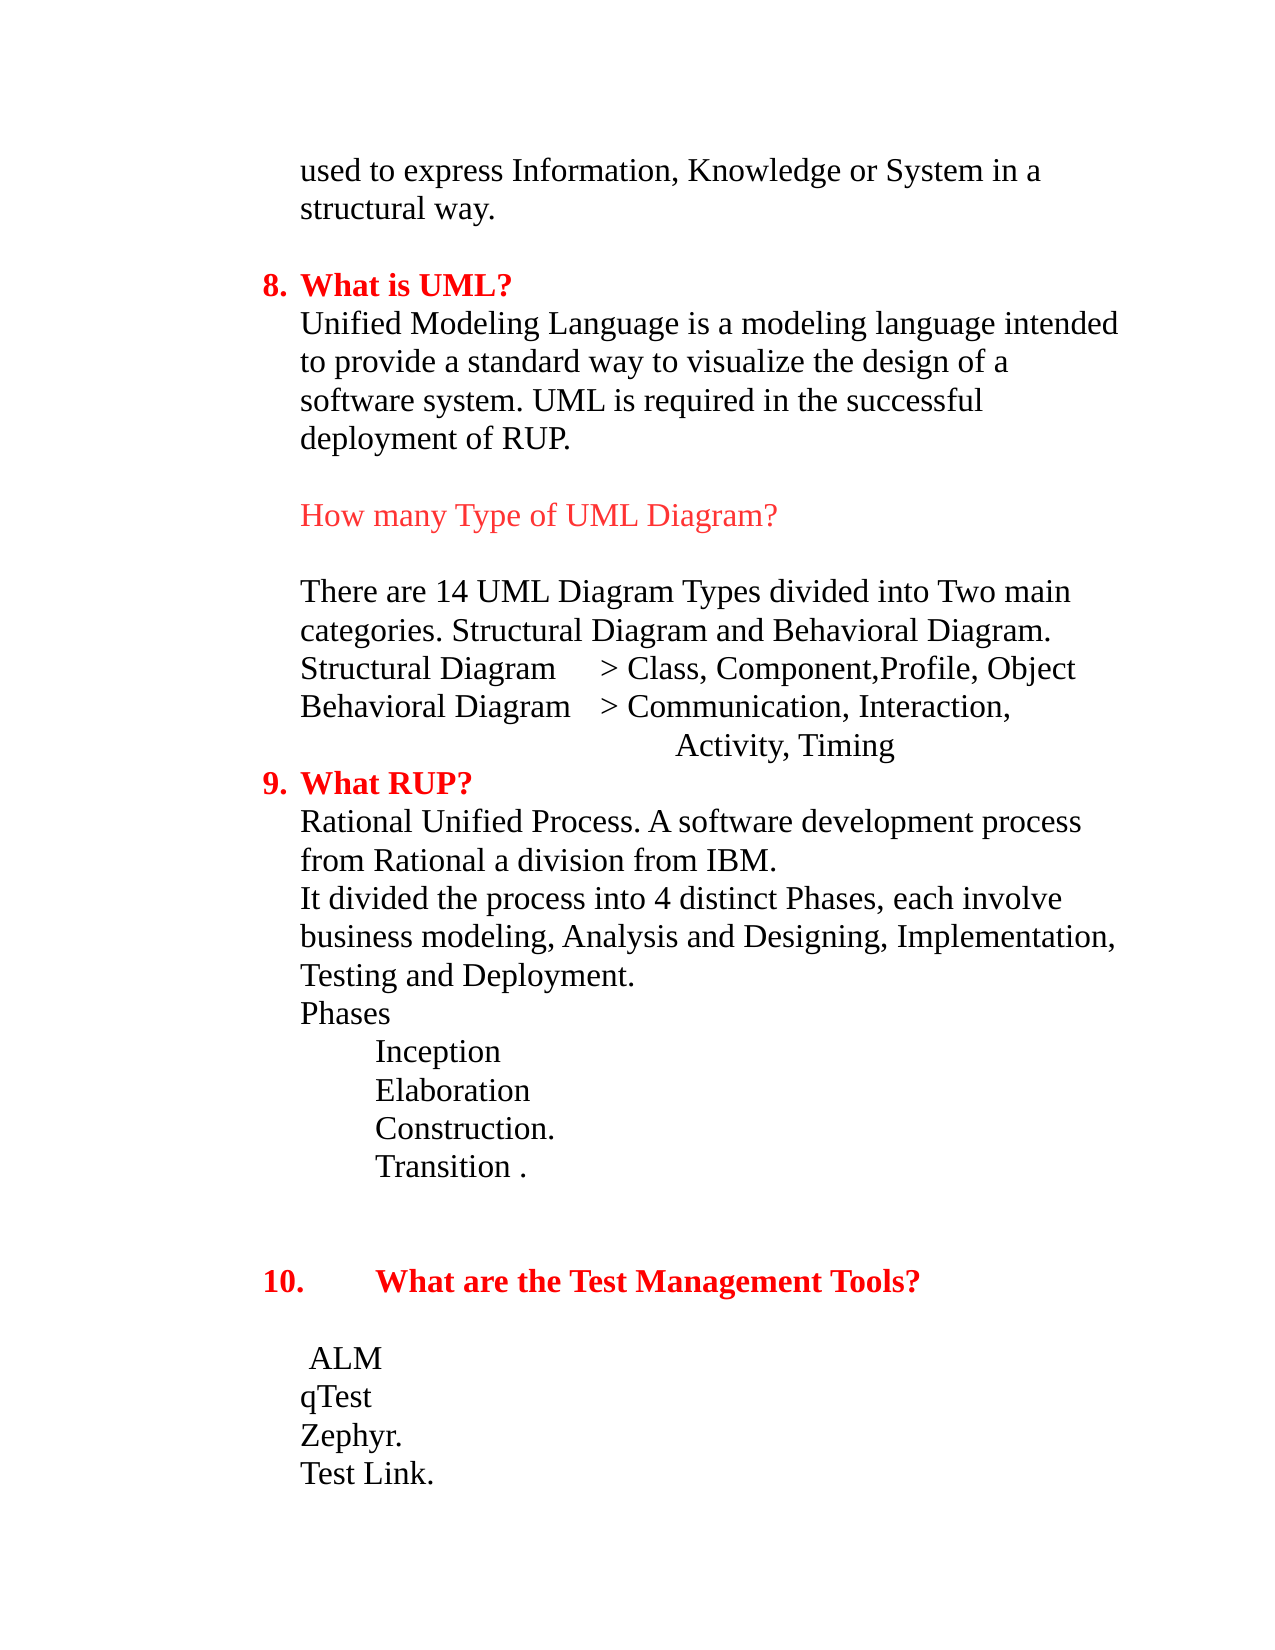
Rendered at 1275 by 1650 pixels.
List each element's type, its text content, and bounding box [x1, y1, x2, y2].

list qTest [300, 1377, 1125, 1415]
list Construction. [300, 1108, 1125, 1147]
list How many Type of UML Diagram? [300, 495, 1125, 533]
list Test Link. [300, 1453, 1125, 1492]
list Elaboration [300, 1070, 1125, 1108]
list Structural Diagram > Class, Component,Profile, Object [300, 648, 1125, 687]
list Behavioral Diagram > Communication, Interaction, Activity, Timing [300, 687, 1125, 763]
list It divided the process into 4 distinct Phases, each involve business modeling, Analysis and Designing, Implementation, Testing and Deployment. [300, 878, 1125, 993]
list used to express Information, Knowledge or System in a structural way. [300, 150, 1125, 227]
list Zephyr. [300, 1415, 1125, 1453]
list Phases [300, 993, 1125, 1032]
list ALM [300, 1338, 1125, 1377]
list Rational Unified Process. A software development process from Rational a division from IBM. [300, 802, 1125, 878]
list There are 14 UML Diagram Types divided into Two main categories. Structural Diagram and Behavioral Diagram. [300, 572, 1125, 648]
list What is UML? [262, 265, 1125, 303]
list What RUP? [262, 763, 1125, 802]
list Inception [300, 1032, 1125, 1070]
list What are the Test Management Tools? [262, 1262, 1125, 1300]
list Unified Modeling Language is a modeling language intended to provide a standard way to visualize the design of a software system. UML is required in the successful deployment of RUP. [300, 303, 1125, 457]
list Transition . [300, 1147, 1125, 1185]
